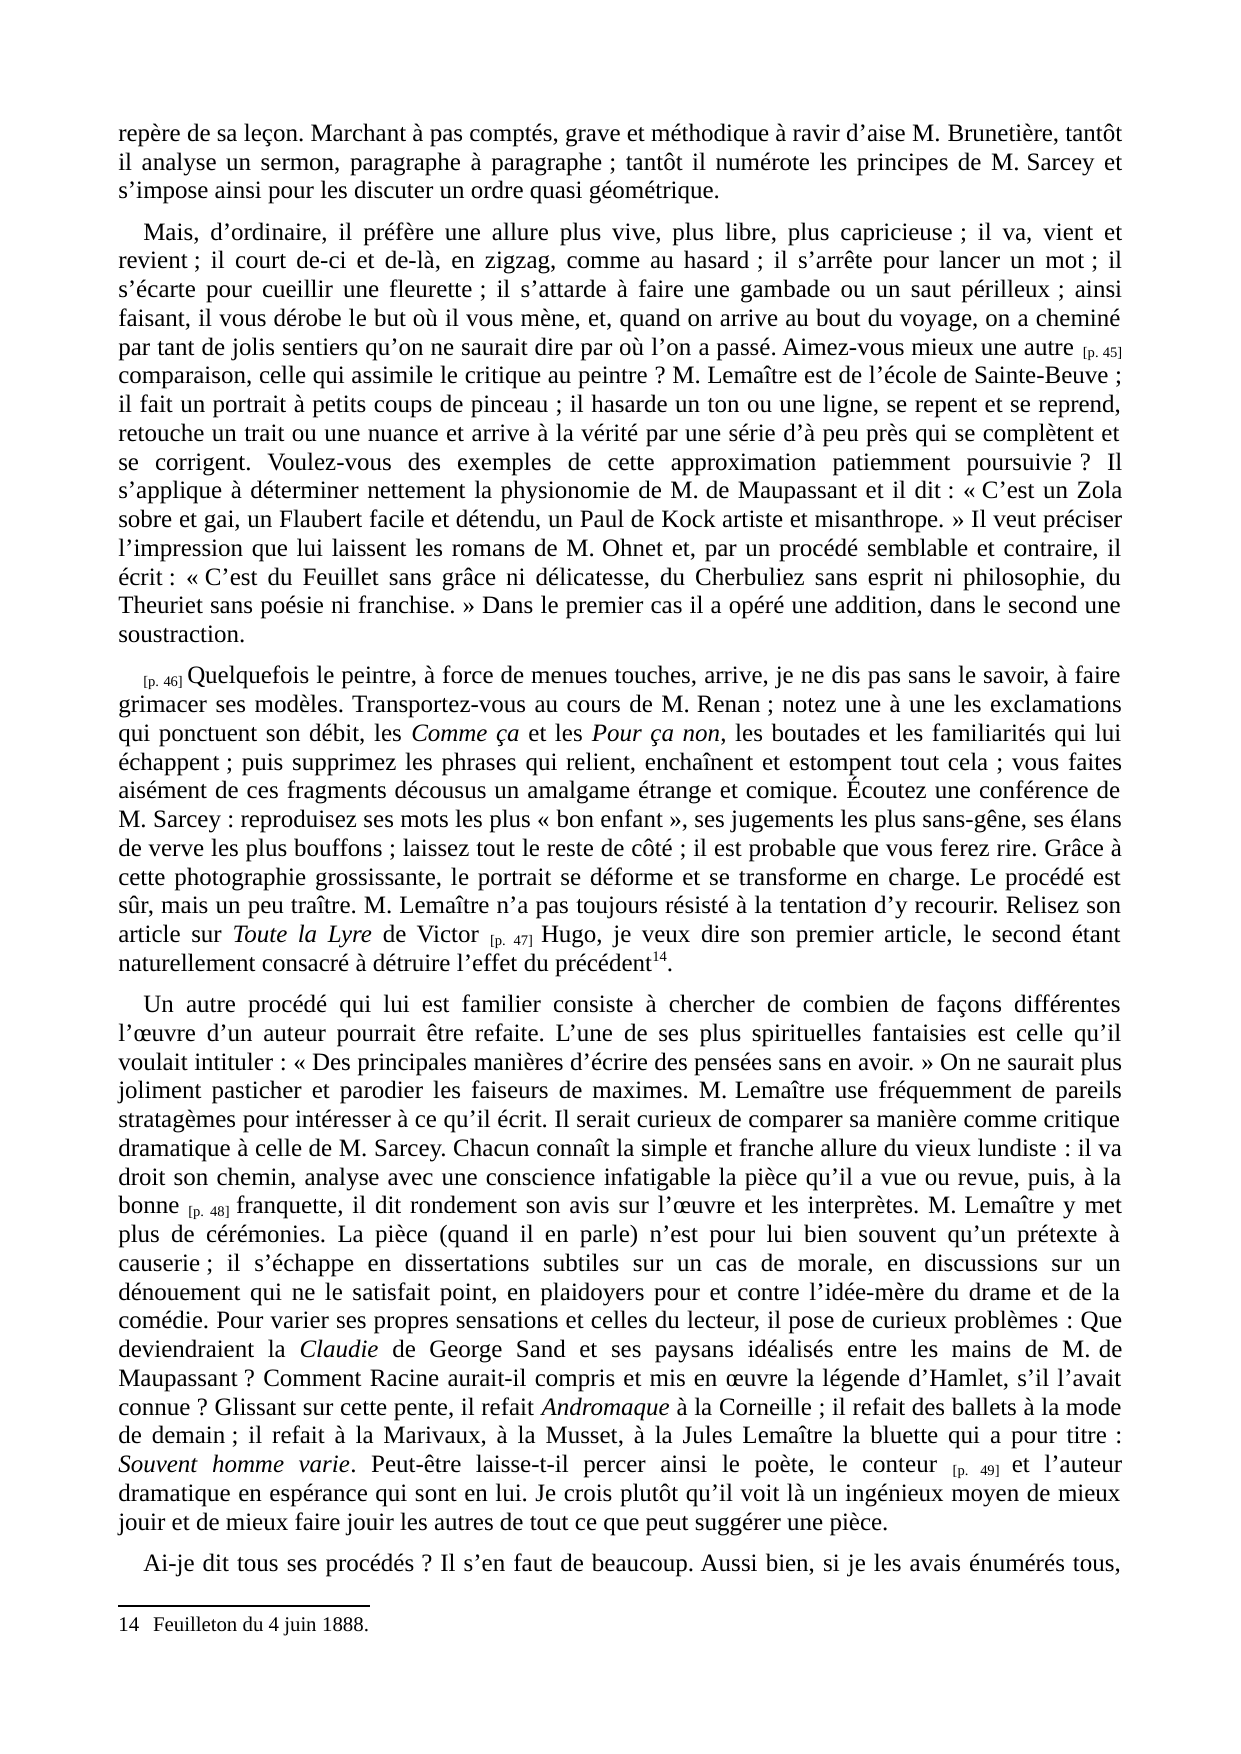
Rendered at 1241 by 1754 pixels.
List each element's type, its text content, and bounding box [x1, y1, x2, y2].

text [p. 46] Quelquefois le peintre, à force de menues touches, arrive, je ne dis pas sans le savoir, à faire grimacer ses modèles. Transportez-vous au cours de M. Renan ; notez une à une les exclamations qui ponctuent son débit, les Comme ça et les Pour ça non, les boutades et les familiarités qui lui échappent ; puis supprimez les phrases qui relient, enchaînent et estompent tout cela ; vous faites aisément de ces fragments décousus un amalgame étrange et comique. Écoutez une conférence de M. Sarcey : reproduisez ses mots les plus « bon enfant », ses jugements les plus sans-gêne, ses élans de verve les plus bouffons ; laissez tout le reste de côté ; il est probable que vous ferez rire. Grâce à cette photographie grossissante, le portrait se déforme et se transforme en charge. Le procédé est sûr, mais un peu traître. M. Lemaître n’a pas toujours résisté à la tentation d’y recourir. Relisez son article sur Toute la Lyre de Victor [p. 47] Hugo, je veux dire son premier article, le second étant naturellement consacré à détruire l’effet du précédent. [118, 661, 1122, 977]
text Ai-je dit tous ses procédés ? Il s’en faut de beaucoup. Aussi bien, si je les avais énumérés tous, [118, 1548, 1122, 1577]
text Mais, d’ordinaire, il préfère une allure plus vive, plus libre, plus capricieuse ; il va, vient et revient ; il court de-ci et de-là, en zigzag, comme au hasard ; il s’arrête pour lancer un mot ; il s’écarte pour cueillir une fleurette ; il s’attarde à faire une gambade ou un saut périlleux ; ainsi faisant, il vous dérobe le but où il vous mène, et, quand on arrive au bout du voyage, on a cheminé par tant de jolis sentiers qu’on ne saurait dire par où l’on a passé. Aimez-vous mieux une autre [p. 45] comparaison, celle qui assimile le critique au peintre ? M. Lemaître est de l’école de Sainte-Beuve ; il fait un portrait à petits coups de pinceau ; il hasarde un ton ou une ligne, se repent et se reprend, retouche un trait ou une nuance et arrive à la vérité par une série d’à peu près qui se complètent et se corrigent. Voulez-vous des exemples de cette approximation patiemment poursuivie ? Il s’applique à déterminer nettement la physionomie de M. de Maupassant et il dit : « C’est un Zola sobre et gai, un Flaubert facile et détendu, un Paul de Kock artiste et misanthrope. » Il veut préciser l’impression que lui laissent les romans de M. Ohnet et, par un procédé semblable et contraire, il écrit : « C’est du Feuillet sans grâce ni délicatesse, du Cherbuliez sans esprit ni philosophie, du Theuriet sans poésie ni franchise. » Dans le premier cas il a opéré une addition, dans le second une soustraction. [118, 217, 1122, 648]
text Un autre procédé qui lui est familier consiste à chercher de combien de façons différentes l’œuvre d’un auteur pourrait être refaite. L’une de ses plus spirituelles fantaisies est celle qu’il voulait intituler : « Des principales manières d’écrire des pensées sans en avoir. » On ne saurait plus joliment pasticher et parodier les faiseurs de maximes. M. Lemaître use fréquemment de pareils stratagèmes pour intéresser à ce qu’il écrit. Il serait curieux de comparer sa manière comme critique dramatique à celle de M. Sarcey. Chacun connaît la simple et franche allure du vieux lundiste : il va droit son chemin, analyse avec une conscience infatigable la pièce qu’il a vue ou revue, puis, à la bonne [p. 48] franquette, il dit rondement son avis sur l’œuvre et les interprètes. M. Lemaître y met plus de cérémonies. La pièce (quand il en parle) n’est pour lui bien souvent qu’un prétexte à causerie ; il s’échappe en dissertations subtiles sur un cas de morale, en discussions sur un dénouement qui ne le satisfait point, en plaidoyers pour et contre l’idée-mère du drame et de la comédie. Pour varier ses propres sensations et celles du lecteur, il pose de curieux problèmes : Que deviendraient la Claudie de George Sand et ses paysans idéalisés entre les mains de M. de Maupassant ? Comment Racine aurait-il compris et mis en œuvre la légende d’Hamlet, s’il l’avait connue ? Glissant sur cette pente, il refait Andromaque à la Corneille ; il refait des ballets à la mode de demain ; il refait à la Marivaux, à la Musset, à la Jules Lemaître la bluette qui a pour titre : Souvent homme varie. Peut-être laisse-t-il percer ainsi le poète, le conteur [p. 49] et l’auteur dramatique en espérance qui sont en lui. Je crois plutôt qu’il voit là un ingénieux moyen de mieux jouir et de mieux faire jouir les autres de tout ce que peut suggérer une pièce. [118, 989, 1122, 1536]
text Feuilleton du 4 juin 1888. [118, 1612, 1122, 1636]
text repère de sa leçon. Marchant à pas comptés, grave et méthodique à ravir d’aise M. Brunetière, tantôt il analyse un sermon, paragraphe à paragraphe ; tantôt il numérote les principes de M. Sarcey et s’impose ainsi pour les discuter un ordre quasi géométrique. [118, 118, 1122, 204]
